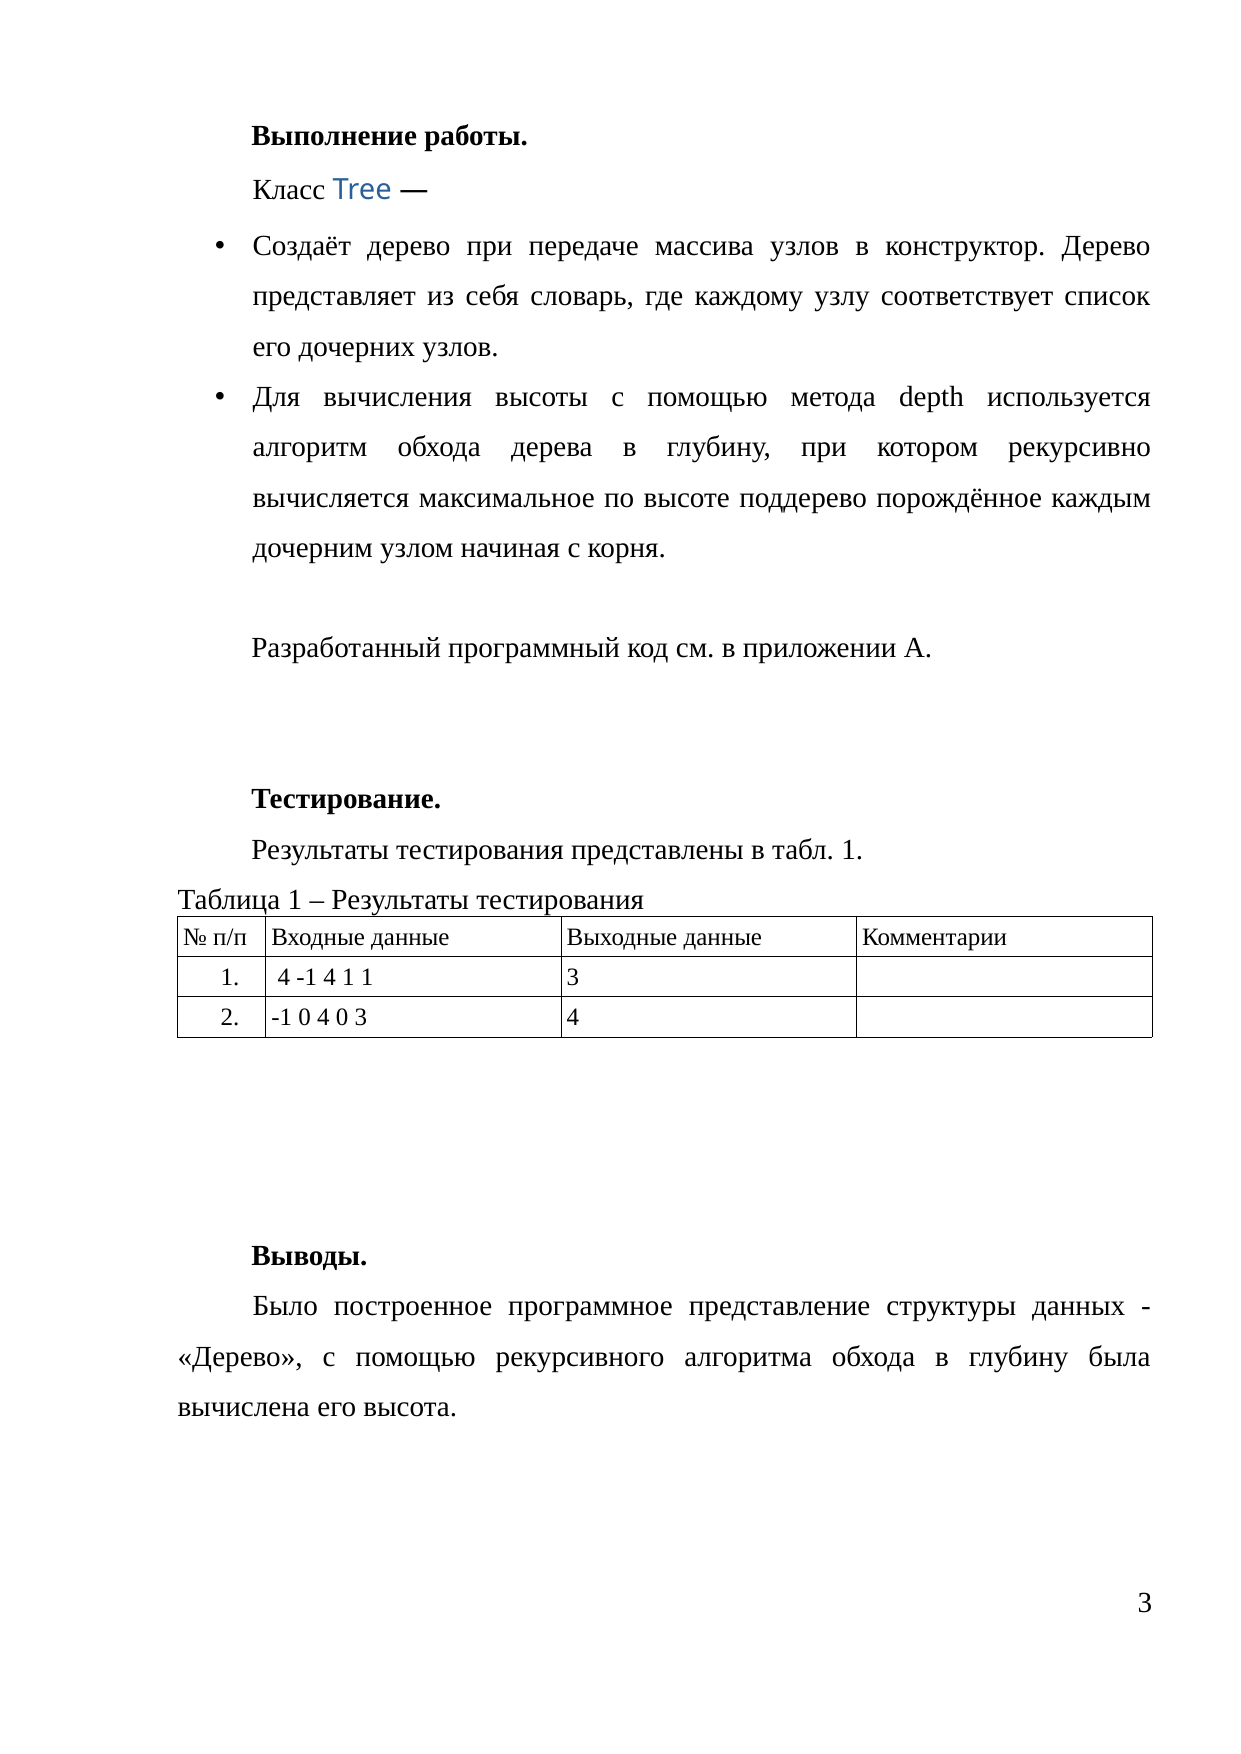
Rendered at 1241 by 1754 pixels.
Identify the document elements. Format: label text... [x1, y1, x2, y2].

table_cell -1 0 4 0 3 [266, 997, 561, 1037]
table_header № п/п [178, 917, 265, 956]
text Таблица 1 – Результаты тестирования [177, 882, 1152, 916]
table_cell 3 [562, 957, 856, 996]
table_cell [178, 997, 265, 1037]
table_header Входные данные [266, 917, 561, 956]
table_cell [857, 997, 1152, 1037]
table_header Выходные данные [562, 917, 856, 956]
text Класс Tree — [177, 168, 1152, 208]
subtitle Выводы. [177, 1238, 1152, 1272]
text Результаты тестирования представлены в табл. 1. [177, 832, 1152, 865]
list Для вычисления высоты с помощью метода depth используется алгоритм обхода дерева в глубину, при котором рекурсивно вычисляется максимальное по высоте поддерево порождённое каждым дочерним узлом начиная с корня. [215, 379, 1152, 563]
list Создаёт дерево при передаче массива узлов в конструктор. Дерево представляет из себя словарь, где каждому узлу соответствует список его дочерних узлов. [215, 228, 1152, 362]
table_cell 4 [562, 997, 856, 1037]
subtitle Выполнение работы. [177, 118, 1152, 152]
table_cell [857, 957, 1152, 996]
table_cell [178, 957, 265, 996]
table_cell 4 -1 4 1 1 [266, 957, 561, 996]
text Было построенное программное представление структуры данных - «Дерево», с помощью рекурсивного алгоритма обхода в глубину была вычислена его высота. [177, 1288, 1152, 1422]
subtitle Тестирование. [177, 782, 1152, 815]
table_header Комментарии [857, 917, 1152, 956]
text Разработанный программный код см. в приложении А. [177, 631, 1152, 664]
